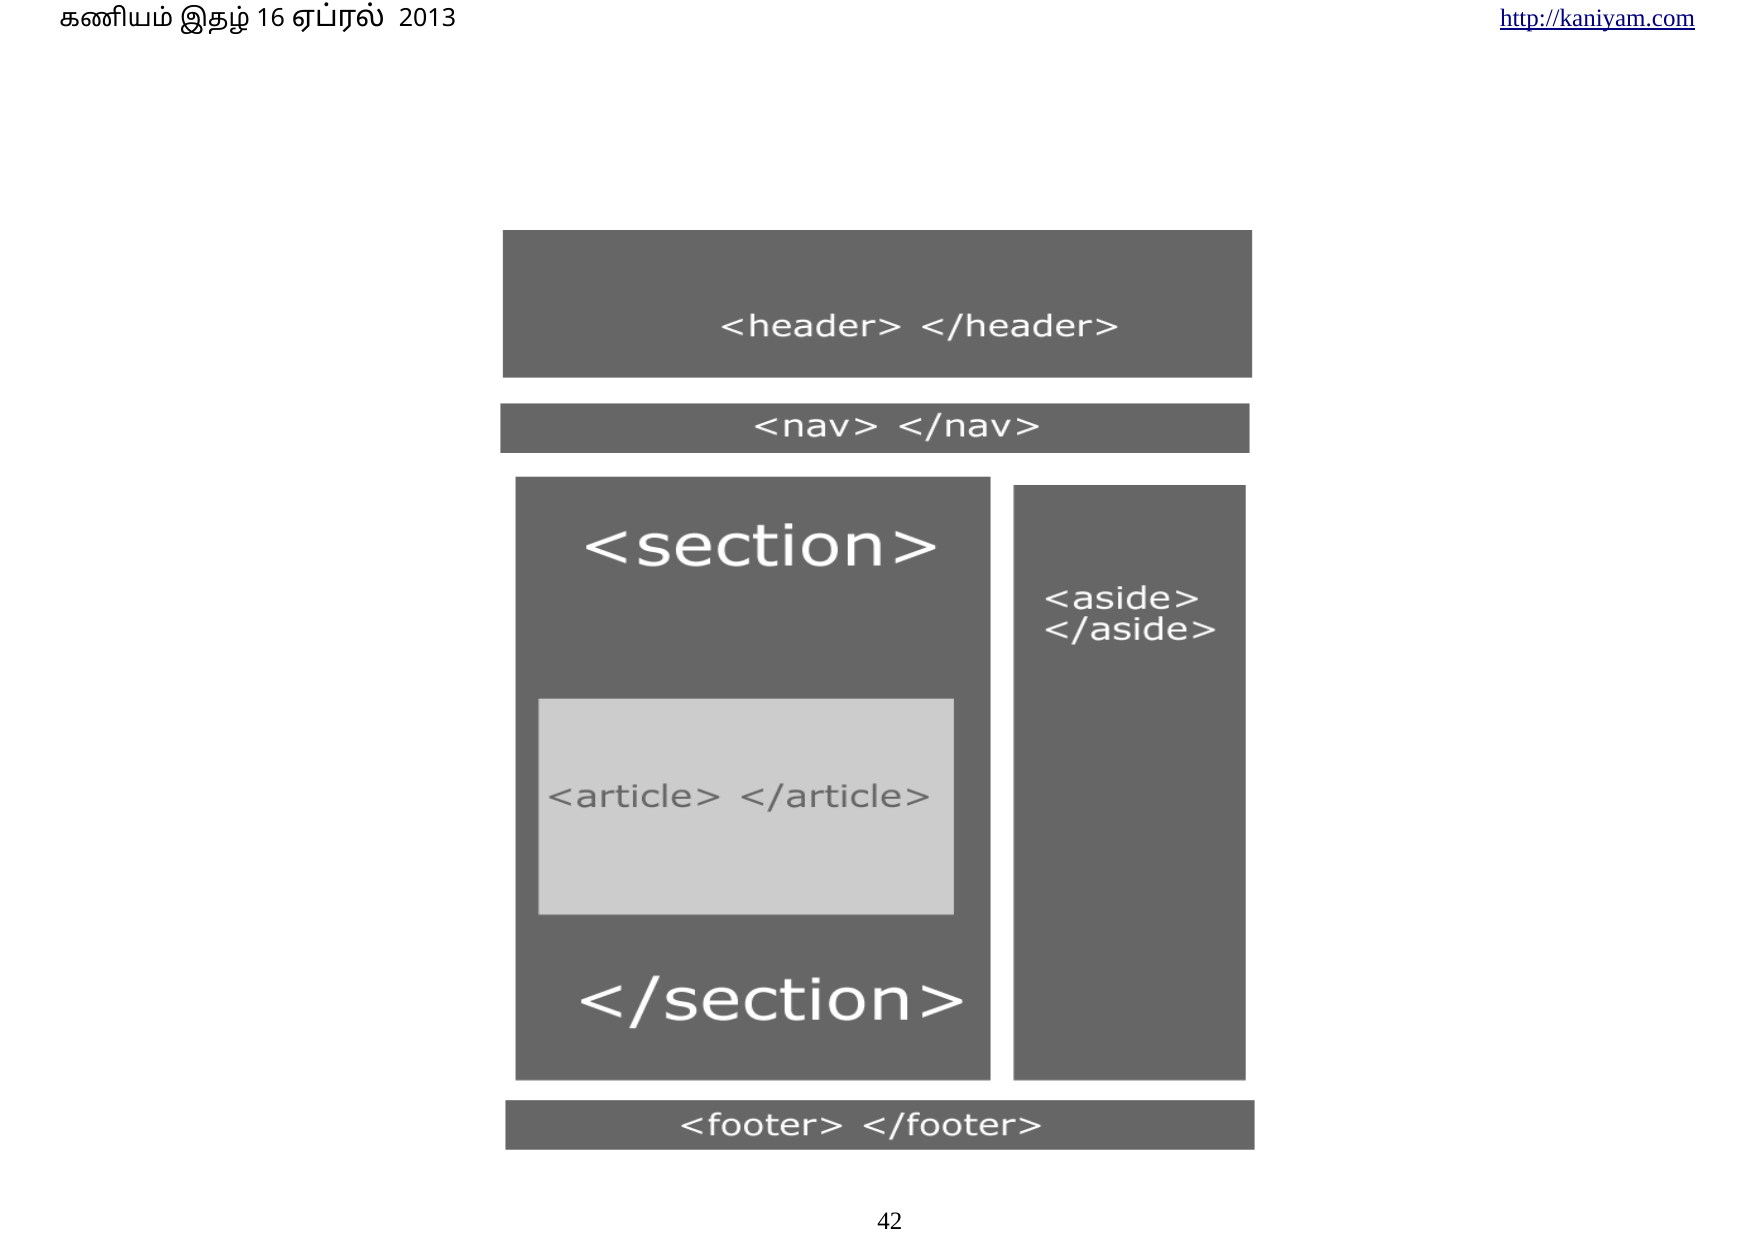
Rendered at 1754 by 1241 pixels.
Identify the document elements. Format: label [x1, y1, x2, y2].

picture [498, 230, 1256, 1158]
